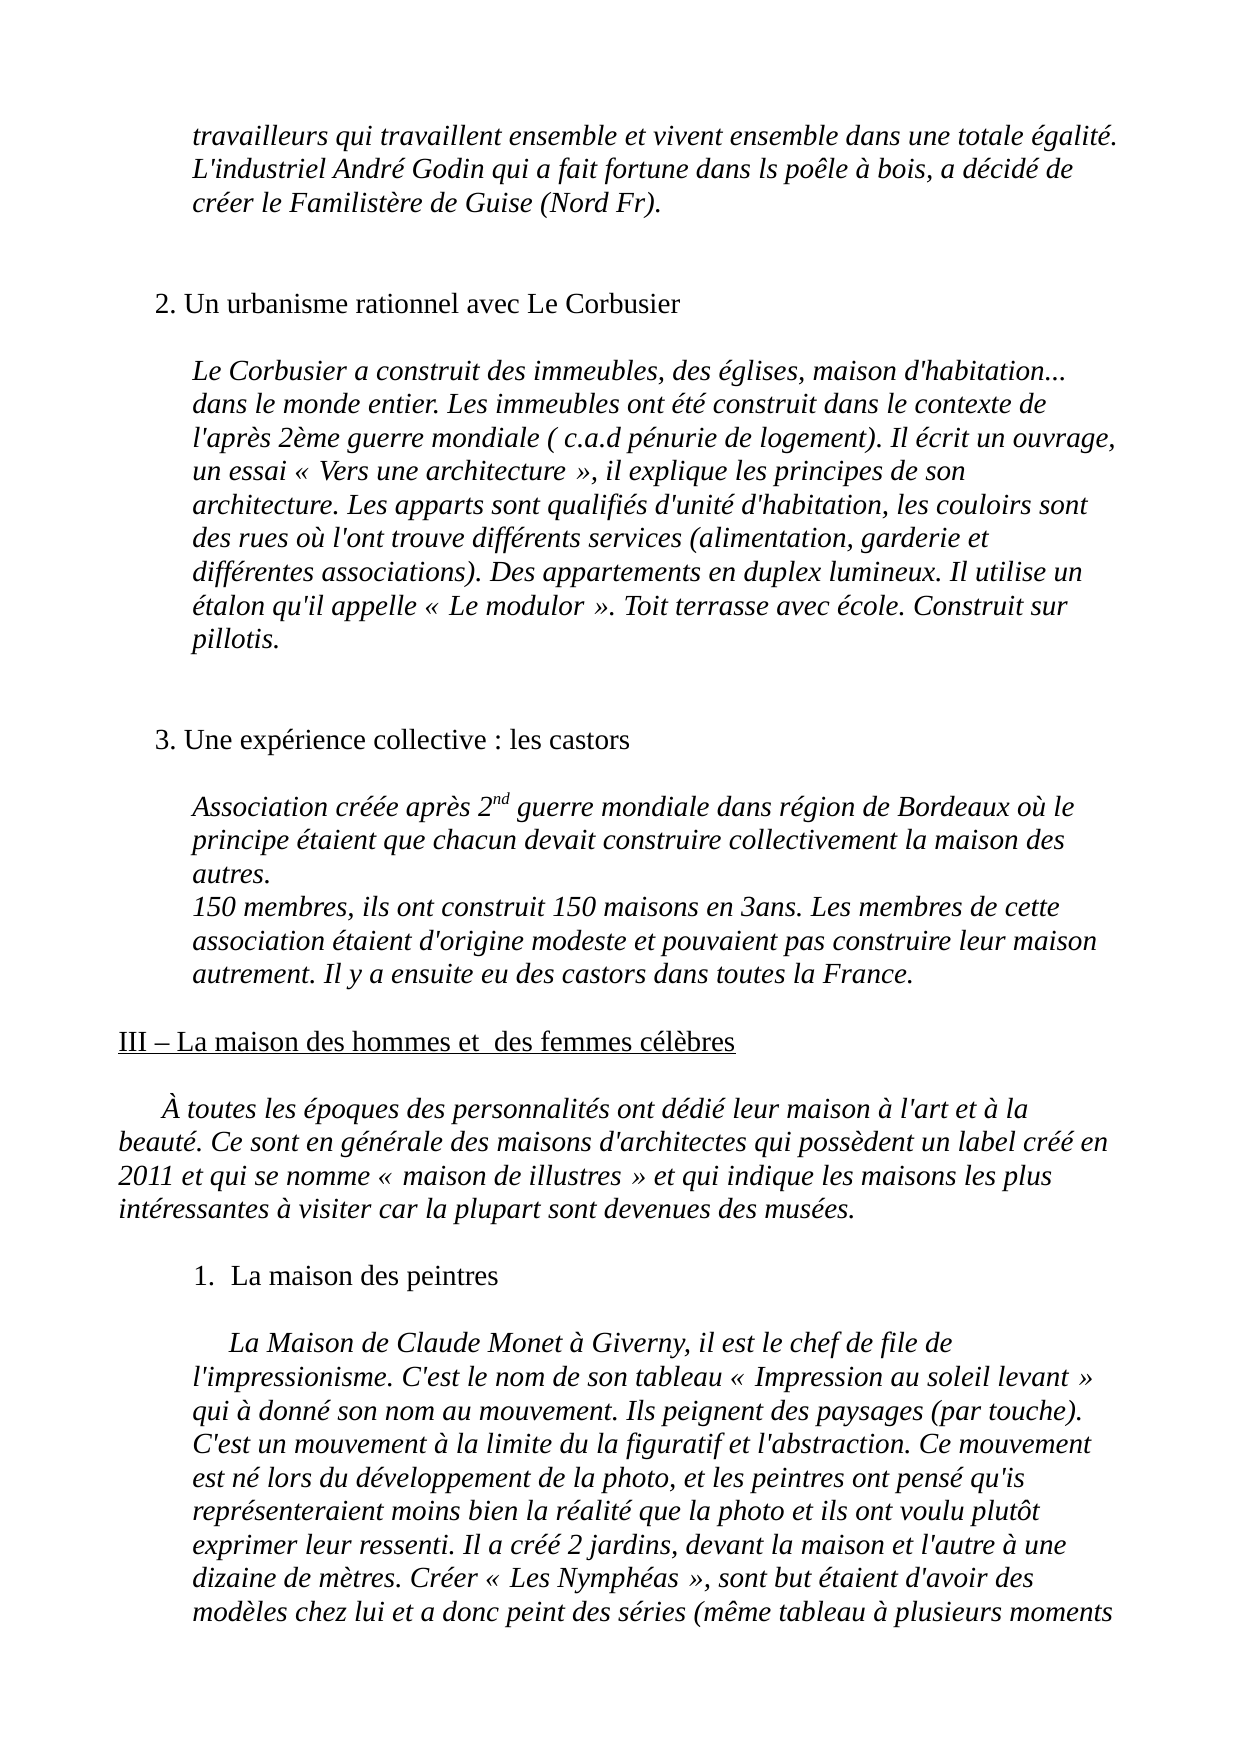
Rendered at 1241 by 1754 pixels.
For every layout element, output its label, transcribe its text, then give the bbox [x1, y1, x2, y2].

text À toutes les époques des personnalités ont dédié leur maison à l'art et à la beauté. Ce sont en générale des maisons d'architectes qui possèdent un label créé en 2011 et qui se nomme « maison de illustres » et qui indique les maisons les plus intéressantes à visiter car la plupart sont devenues des musées. [118, 1091, 1122, 1225]
text La Maison de Claude Monet à Giverny, il est le chef de file de l'impressionisme. C'est le nom de son tableau « Impression au soleil levant » qui à donné son nom au mouvement. Ils peignent des paysages (par touche). C'est un mouvement à la limite du la figuratif et l'abstraction. Ce mouvement est né lors du développement de la photo, et les peintres ont pensé qu'is représenteraient moins bien la réalité que la photo et ils ont voulu plutôt exprimer leur ressenti. Il a créé 2 jardins, devant la maison et l'autre à une dizaine de mètres. Créer « Les Nymphéas », sont but étaient d'avoir des modèles chez lui et a donc peint des séries (même tableau à plusieurs moments [118, 1326, 1122, 1627]
text Association créée après 2nd guerre mondiale dans région de Bordeaux où le principe étaient que chacun devait construire collectivement la maison des autres. [118, 789, 1122, 889]
text Le Corbusier a construit des immeubles, des églises, maison d'habitation... dans le monde entier. Les immeubles ont été construit dans le contexte de l'après 2ème guerre mondiale ( c.a.d pénurie de logement). Il écrit un ouvrage, un essai « Vers une architecture », il explique les principes de son architecture. Les apparts sont qualifiés d'unité d'habitation, les couloirs sont des rues où l'ont trouve différents services (alimentation, garderie et différentes associations). Des appartements en duplex lumineux. Il utilise un étalon qu'il appelle « Le modulor ». Toit terrasse avec école. Construit sur pillotis. [118, 353, 1122, 655]
text III – La maison des hommes et des femmes célèbres [118, 1024, 1122, 1057]
text 150 membres, ils ont construit 150 maisons en 3ans. Les membres de cette association étaient d'origine modeste et pouvaient pas construire leur maison autrement. Il y a ensuite eu des castors dans toutes la France. [118, 889, 1122, 990]
list La maison des peintres [193, 1258, 1122, 1292]
text travailleurs qui travaillent ensemble et vivent ensemble dans une totale égalité. [118, 118, 1122, 152]
text 3. Une expérience collective : les castors [118, 722, 1122, 755]
text 2. Un urbanisme rationnel avec Le Corbusier [118, 286, 1122, 319]
text L'industriel André Godin qui a fait fortune dans ls poêle à bois, a décidé de créer le Familistère de Guise (Nord Fr). [118, 152, 1122, 219]
